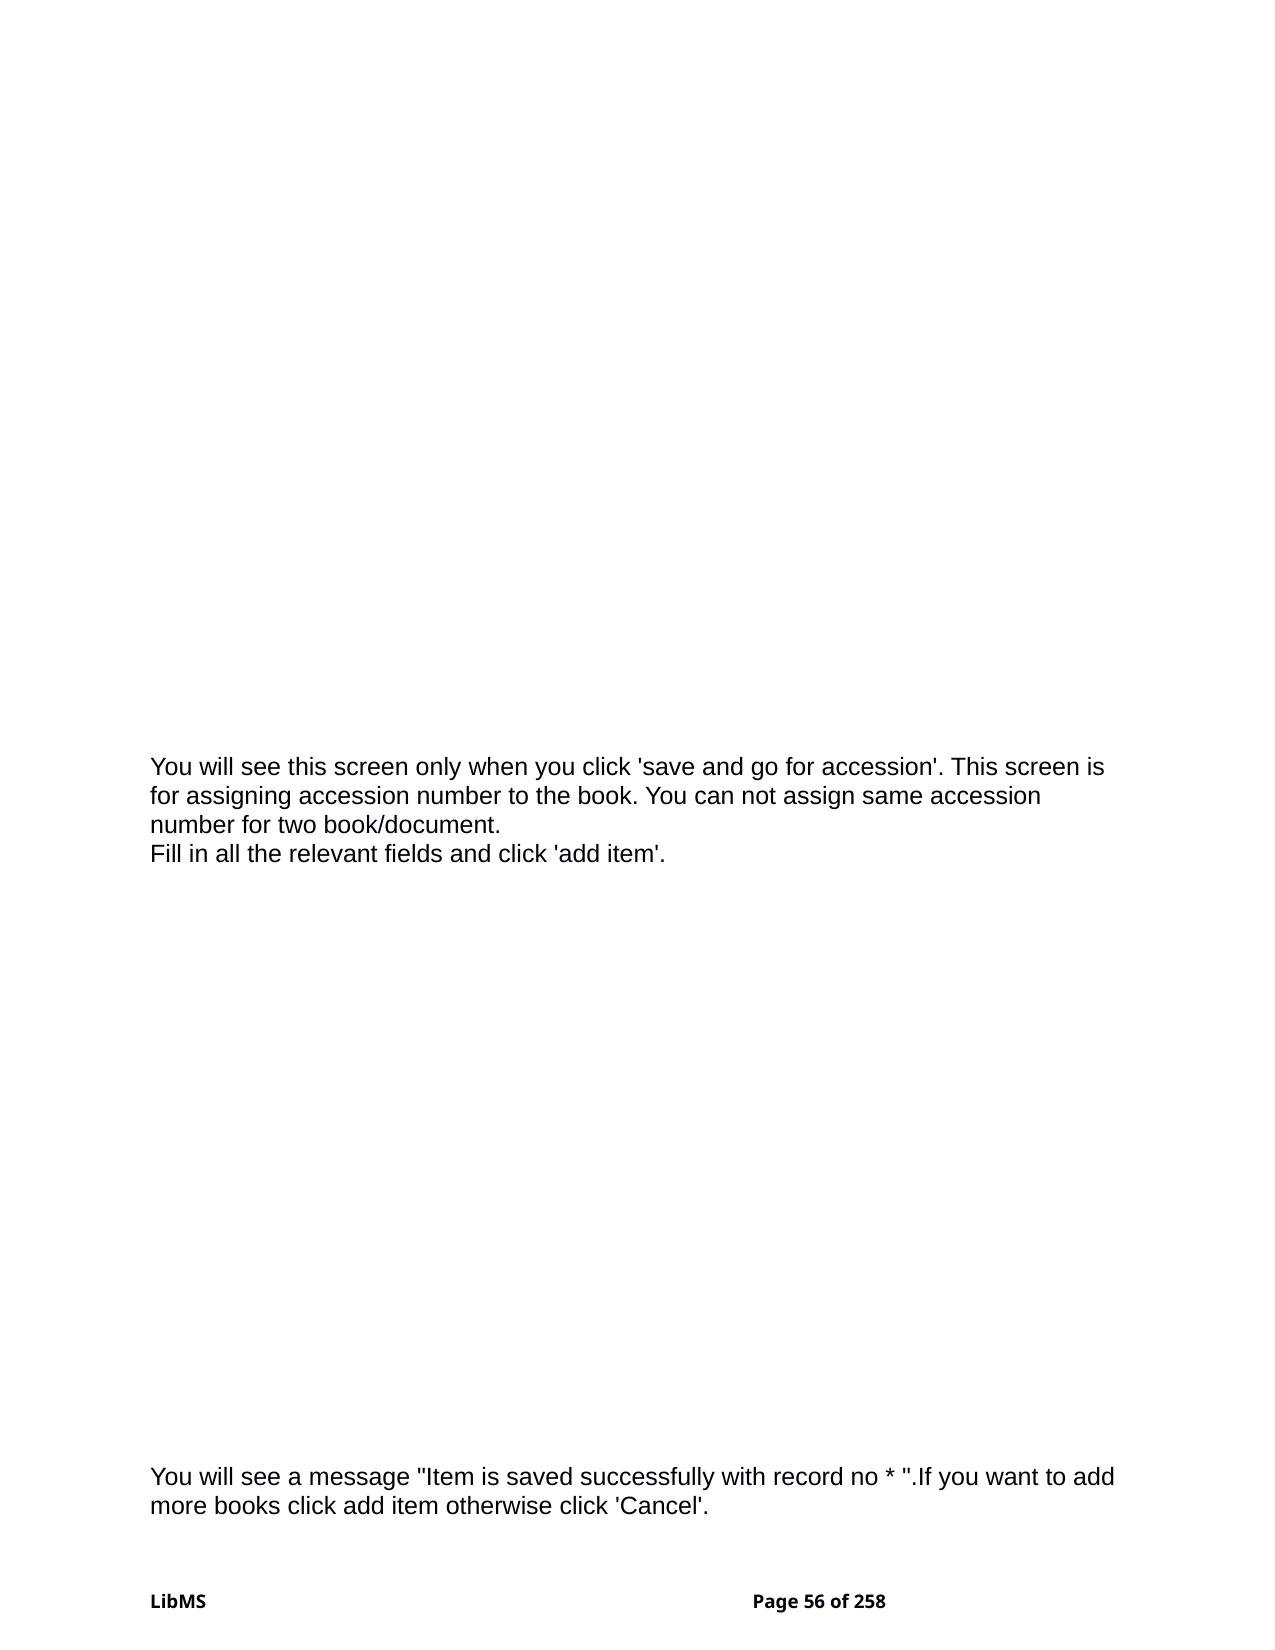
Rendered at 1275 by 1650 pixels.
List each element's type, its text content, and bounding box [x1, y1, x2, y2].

text You will see this screen only when you click 'save and go for accession'. This screen is for assigning accession number to the book. You can not assign same accession number for two book/document. Fill in all the relevant fields and click 'add item'. You will see a message "Item is saved successfully with record no * ".If you want to add more books click add item otherwise click 'Cancel'. [150, 752, 1125, 1548]
